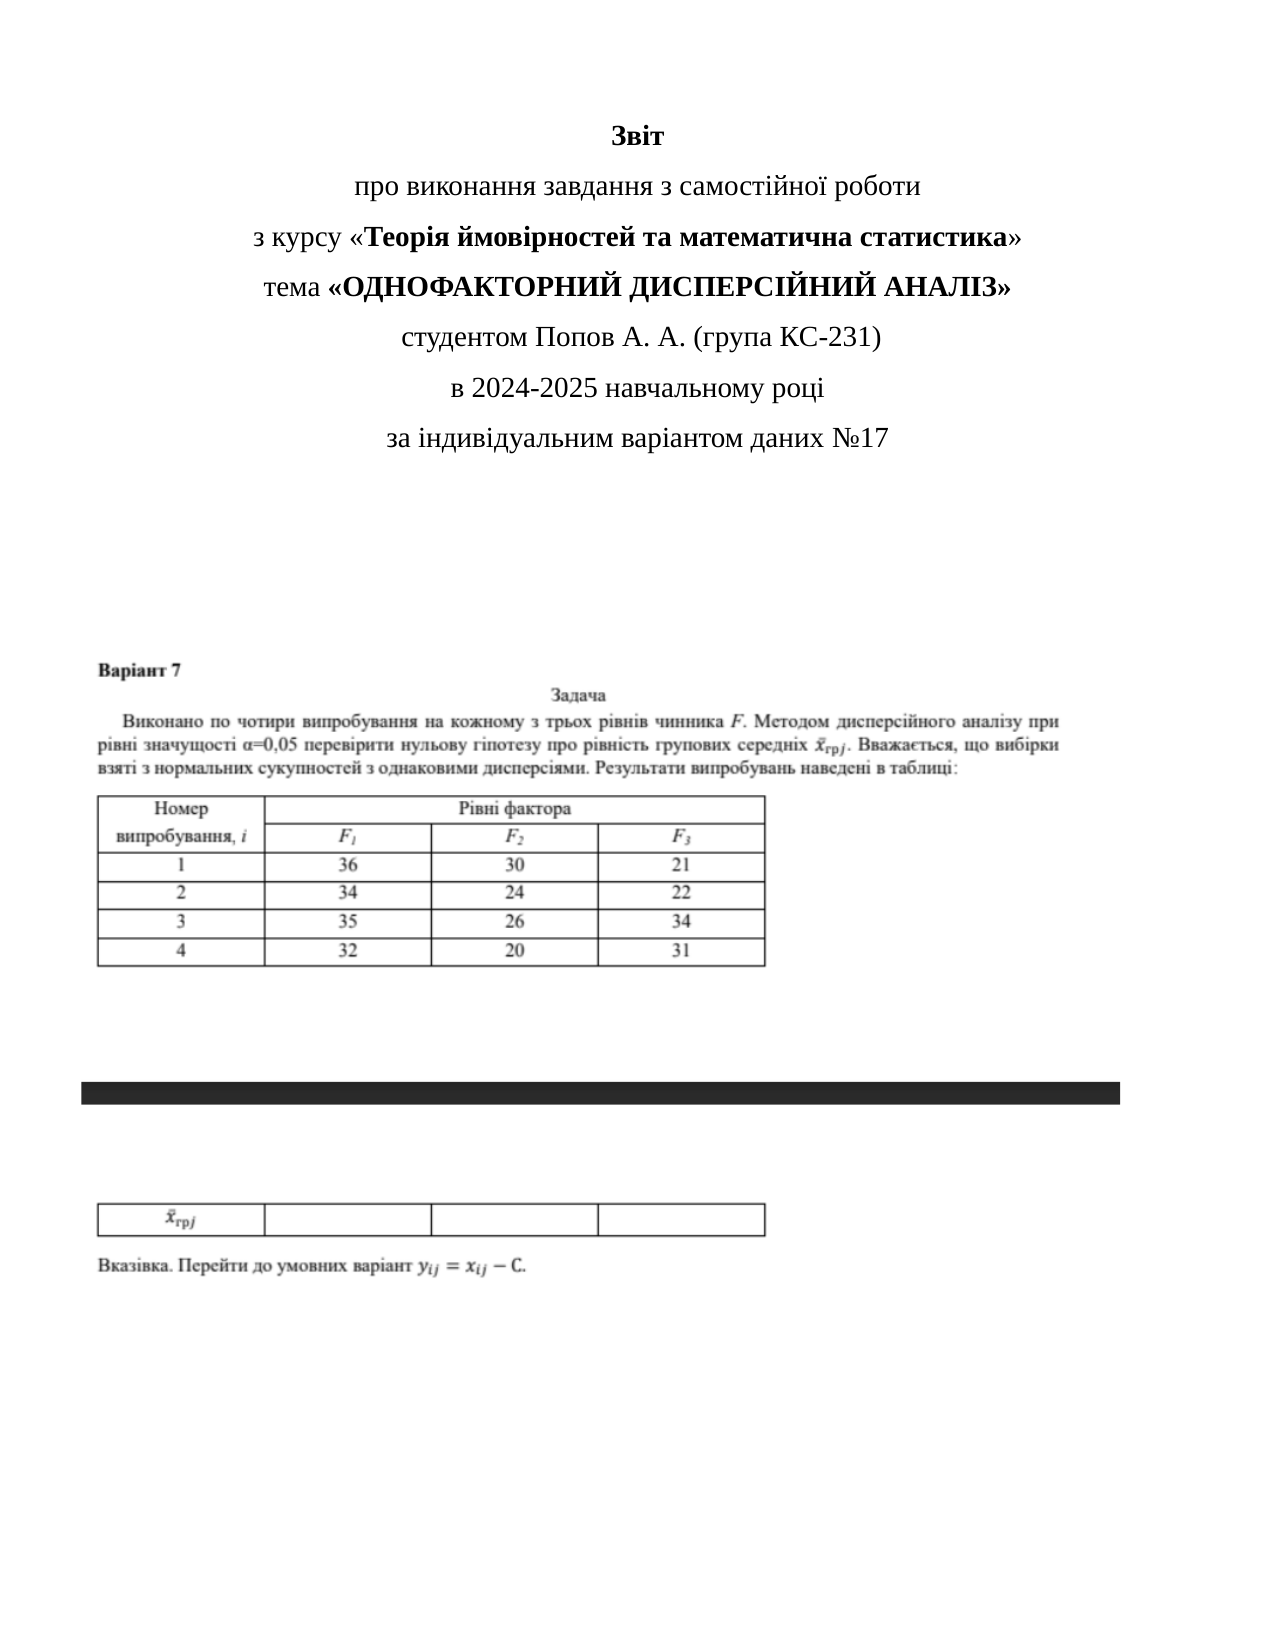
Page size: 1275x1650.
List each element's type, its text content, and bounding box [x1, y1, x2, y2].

text про виконання завдання з самостійної роботи [118, 168, 1157, 202]
picture [81, 647, 1121, 1284]
text студентом Попов А. А. (група КС-231) [118, 319, 1157, 353]
text за індивідуальним варіантом даних №17 [118, 420, 1157, 453]
text в 2024-2025 навчальному році [118, 370, 1157, 403]
text тема «ОДНОФАКТОРНИЙ ДИСПЕРСІЙНИЙ АНАЛІЗ» [118, 269, 1157, 303]
text з курсу «Теорія ймовірностей та математична статистика» [118, 219, 1157, 252]
text Звіт [118, 118, 1157, 152]
